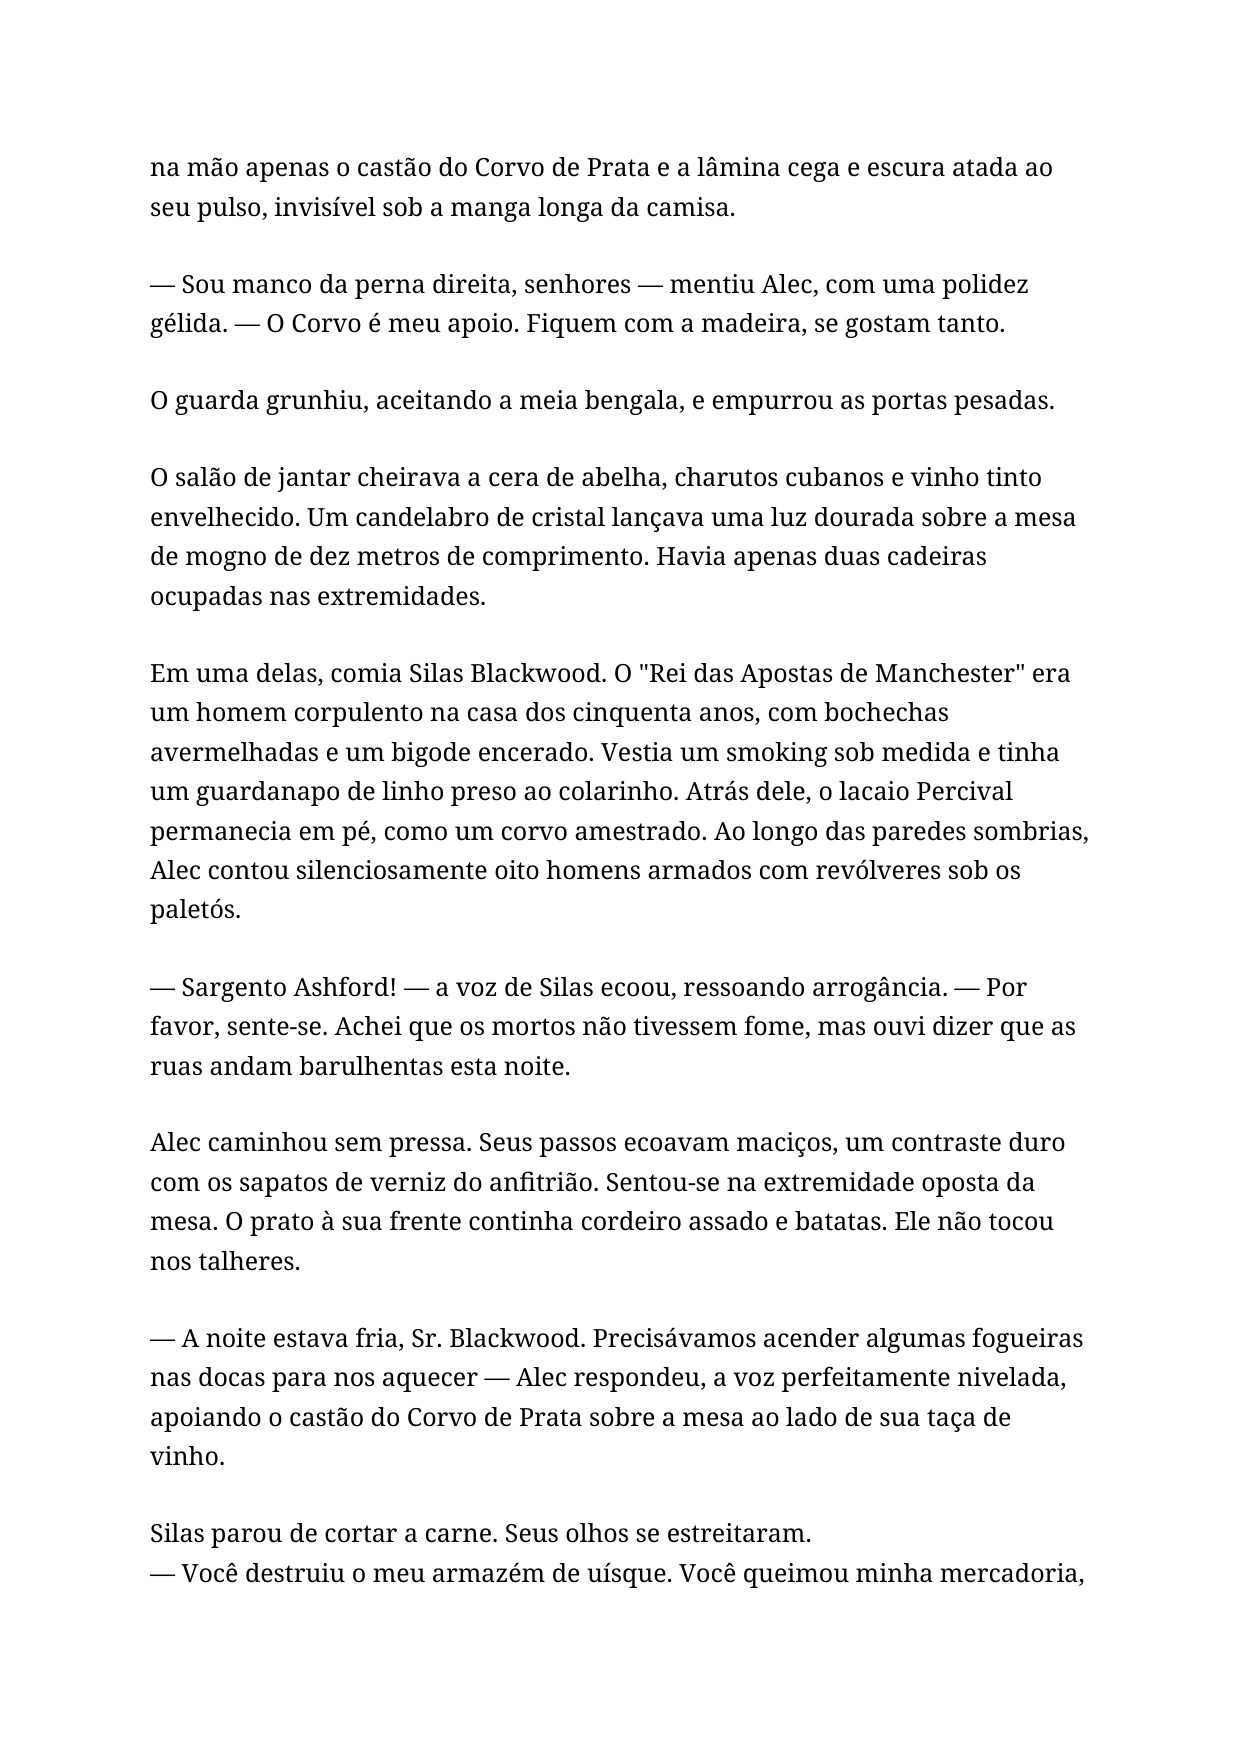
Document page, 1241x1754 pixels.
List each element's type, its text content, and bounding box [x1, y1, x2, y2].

text na mão apenas o castão do Corvo de Prata e a lâmina cega e escura atada ao seu pulso, invisível sob a manga longa da camisa. [150, 150, 1090, 223]
text Em uma delas, comia Silas Blackwood. O "Rei das Apostas de Manchester" era um homem corpulento na casa dos cinquenta anos, com bochechas avermelhadas e um bigode encerado. Vestia um smoking sob medida e tinha um guardanapo de linho preso ao colarinho. Atrás dele, o lacaio Percival permanecia em pé, como um corvo amestrado. Ao longo das paredes sombrias, Alec contou silenciosamente oito homens armados com revólveres sob os paletós. [150, 655, 1090, 926]
text O salão de jantar cheirava a cera de abelha, charutos cubanos e vinho tinto envelhecido. Um candelabro de cristal lançava uma luz dourada sobre a mesa de mogno de dez metros de comprimento. Havia apenas duas cadeiras ocupadas nas extremidades. [150, 460, 1090, 612]
text — Sargento Ashford! — a voz de Silas ecoou, ressoando arrogância. — Por favor, sente-se. Achei que os mortos não tivessem fome, mas ouvi dizer que as ruas andam barulhentas esta noite. [150, 969, 1090, 1082]
text — A noite estava fria, Sr. Blackwood. Precisávamos acender algumas fogueiras nas docas para nos aquecer — Alec respondeu, a voz perfeitamente nivelada, apoiando o castão do Corvo de Prata sobre a mesa ao lado de sua taça de vinho. [150, 1321, 1090, 1473]
text Alec caminhou sem pressa. Seus passos ecoavam maciços, um contraste duro com os sapatos de verniz do anfitrião. Sentou-se na extremidade oposta da mesa. O prato à sua frente continha cordeiro assado e batatas. Ele não tocou nos talheres. [150, 1125, 1090, 1278]
text — Sou manco da perna direita, senhores — mentiu Alec, com uma polidez gélida. — O Corvo é meu apoio. Fiquem com a madeira, se gostam tanto. [150, 266, 1090, 340]
text Silas parou de cortar a carne. Seus olhos se estreitaram. — Você destruiu o meu armazém de uísque. Você queimou minha mercadoria, [150, 1516, 1090, 1589]
text O guarda grunhiu, aceitando a meia bengala, e empurrou as portas pesadas. [150, 383, 1090, 417]
